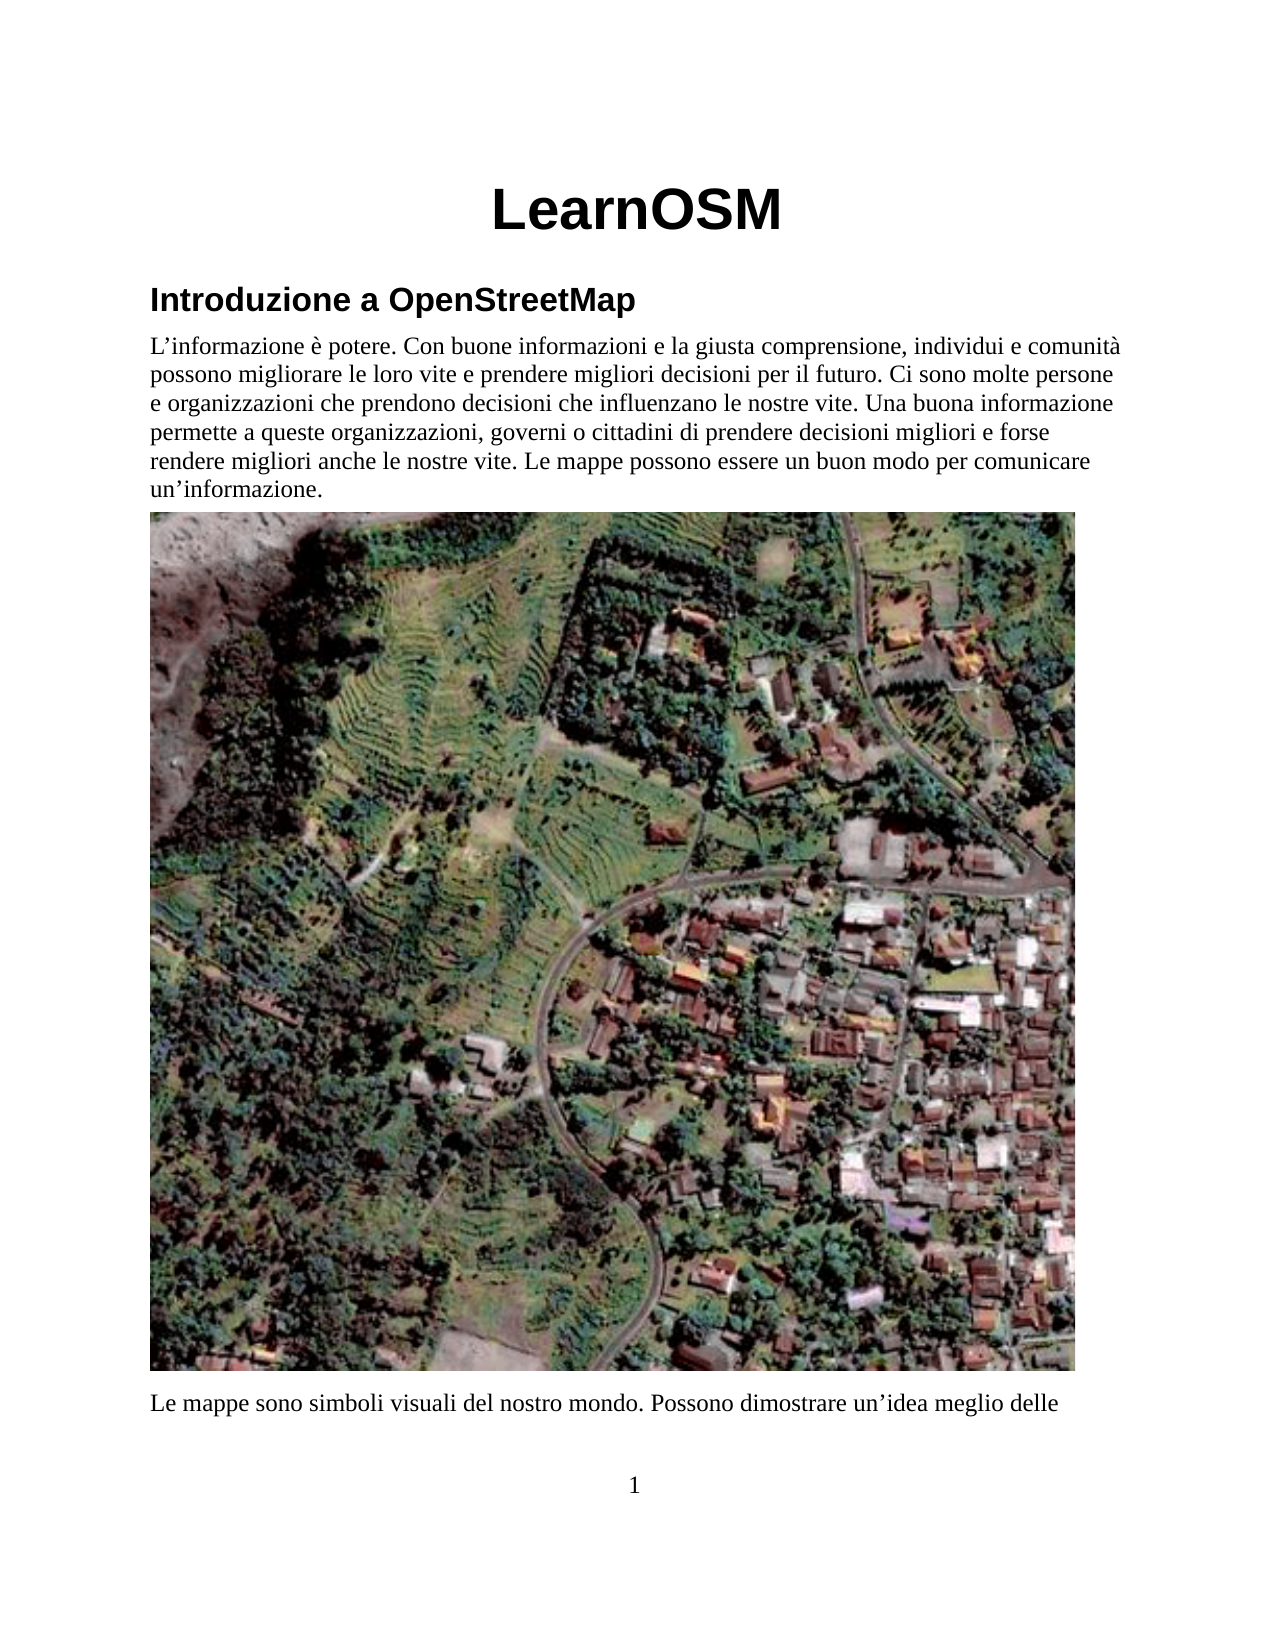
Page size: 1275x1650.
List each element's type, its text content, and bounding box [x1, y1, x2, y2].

title LearnOSM [150, 175, 1125, 242]
text L’informazione è potere. Con buone informazioni e la giusta comprensione, individui e comunità possono migliorare le loro vite e prendere migliori decisioni per il futuro. Ci sono molte persone e organizzazioni che prendono decisioni che influenzano le nostre vite. Una buona informazione permette a queste organizzazioni, governi o cittadini di prendere decisioni migliori e forse rendere migliori anche le nostre vite. Le mappe possono essere un buon modo per comunicare un’informazione. [150, 331, 1125, 503]
picture [150, 512, 1075, 1371]
subtitle Introduzione a OpenStreetMap [150, 279, 1125, 318]
text Le mappe sono simboli visuali del nostro mondo. Possono dimostrare un’idea meglio delle [150, 1388, 1125, 1417]
